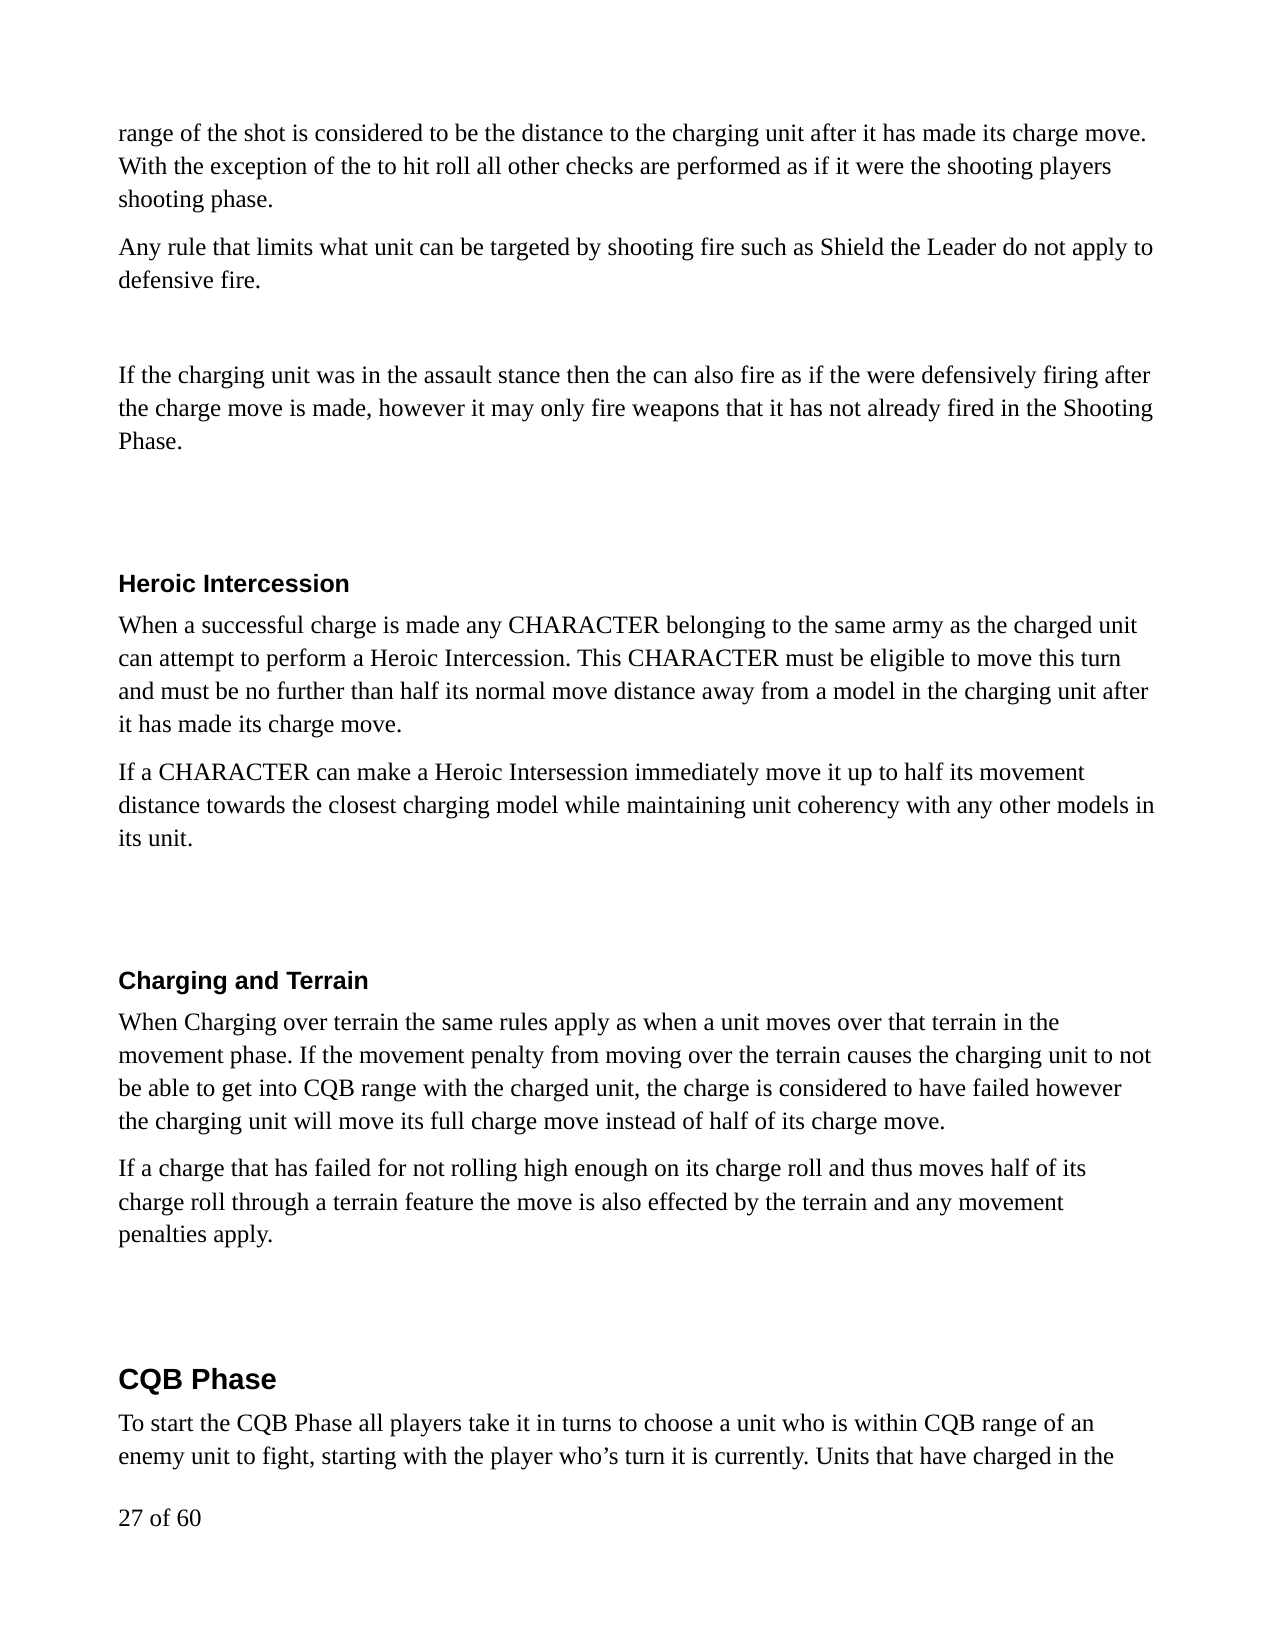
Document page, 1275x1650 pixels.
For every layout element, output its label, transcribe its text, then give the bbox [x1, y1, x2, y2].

subtitle CQB Phase [118, 1362, 1157, 1396]
text To start the CQB Phase all players take it in turns to choose a unit who is within CQB range of an enemy unit to fight, starting with the player who’s turn it is currently. Units that have charged in the [118, 1408, 1157, 1470]
text If a CHARACTER can make a Heroic Intersession immediately move it up to half its movement distance towards the closest charging model while maintaining unit coherency with any other models in its unit. [118, 757, 1157, 852]
text If the charging unit was in the assault stance then the can also fire as if the were defensively firing after the charge move is made, however it may only fire weapons that it has not already fired in the Shooting Phase. [118, 360, 1157, 455]
text Any rule that limits what unit can be targeted by shooting fire such as Shield the Leader do not apply to defensive fire. [118, 232, 1157, 293]
text When a successful charge is made any CHARACTER belonging to the same army as the charged unit can attempt to perform a Heroic Intercession. This CHARACTER must be eligible to move this turn and must be no further than half its normal move distance away from a model in the charging unit after it has made its charge move. [118, 610, 1157, 738]
text range of the shot is considered to be the distance to the charging unit after it has made its charge move. With the exception of the to hit roll all other checks are performed as if it were the shooting players shooting phase. [118, 118, 1157, 213]
subtitle Heroic Intercession [118, 569, 1157, 598]
subtitle Charging and Terrain [118, 966, 1157, 994]
text If a charge that has failed for not rolling high enough on its charge roll and thus moves half of its charge roll through a terrain feature the move is also effected by the terrain and any movement penalties apply. [118, 1153, 1157, 1248]
text When Charging over terrain the same rules apply as when a unit moves over that terrain in the movement phase. If the movement penalty from moving over the terrain causes the charging unit to not be able to get into CQB range with the charged unit, the charge is considered to have failed however the charging unit will move its full charge move instead of half of its charge move. [118, 1007, 1157, 1135]
